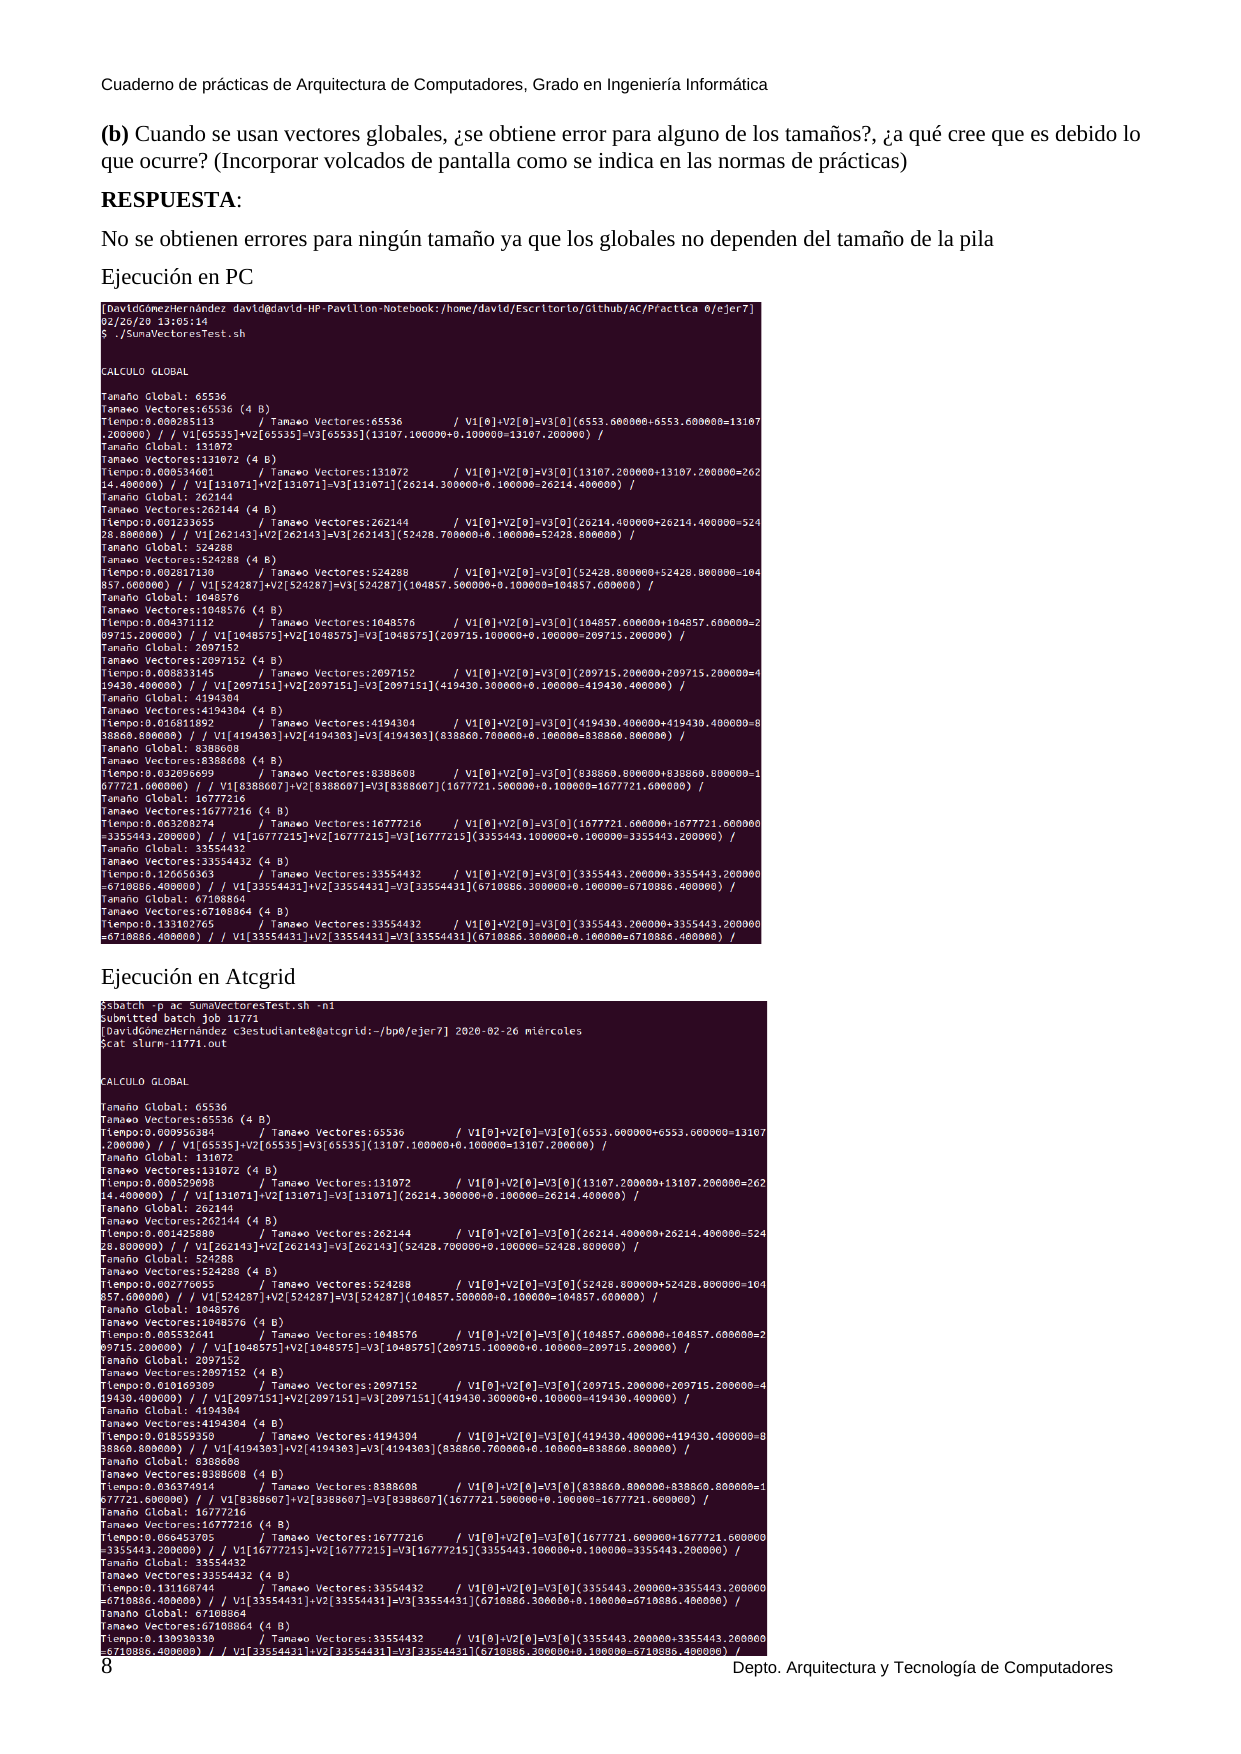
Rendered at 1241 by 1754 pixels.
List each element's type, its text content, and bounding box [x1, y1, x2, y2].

list No se obtienen errores para ningún tamaño ya que los globales no dependen del tamaño de la pila [101, 224, 1143, 251]
list Ejecución en PC [101, 263, 1143, 290]
picture [100, 1001, 768, 1656]
list RESPUESTA: [101, 186, 1143, 212]
list Ejecución en Atcgrid [101, 963, 1143, 989]
picture [100, 302, 762, 944]
list (b) Cuando se usan vectores globales, ¿se obtiene error para alguno de los tamaños?, ¿a qué cree que es debido lo que ocurre? (Incorporar volcados de pantalla como se indica en las normas de prácticas) [101, 121, 1143, 173]
